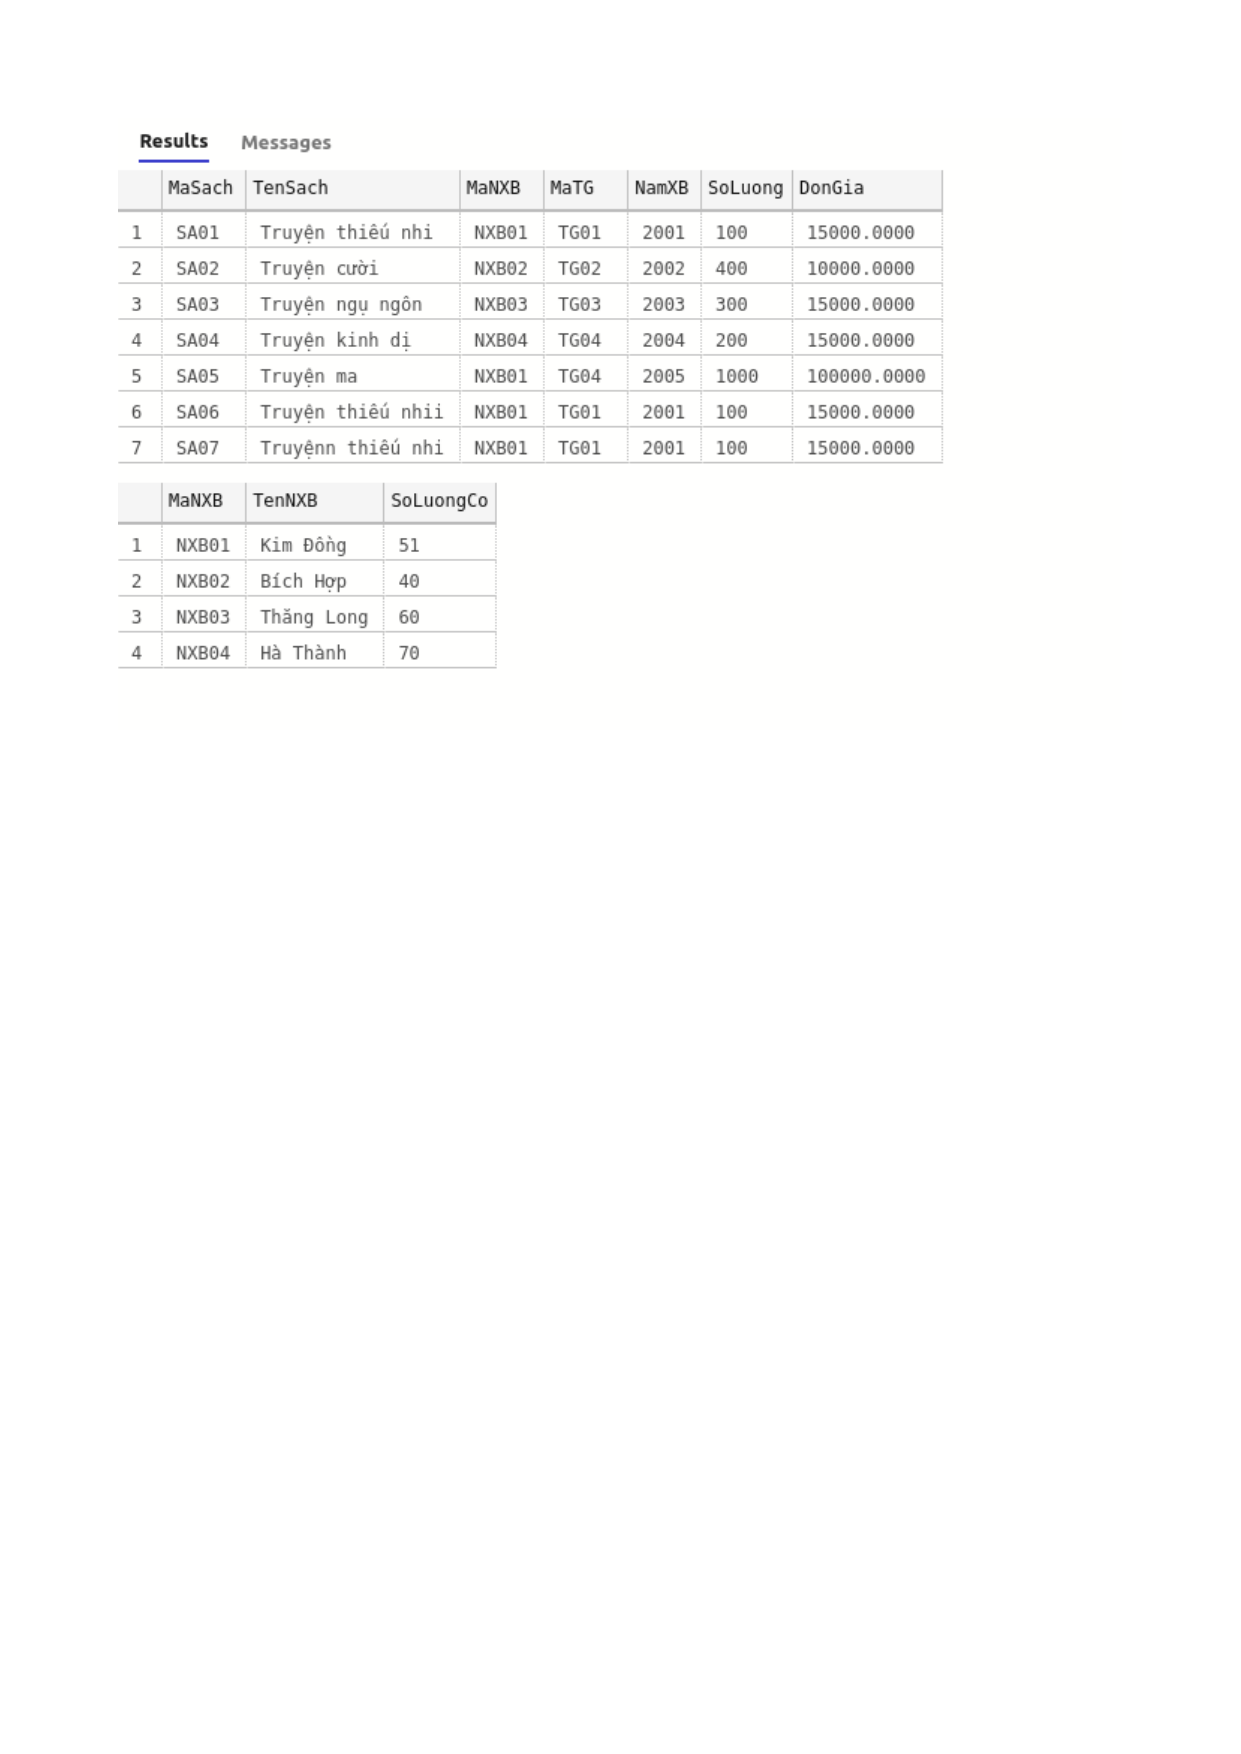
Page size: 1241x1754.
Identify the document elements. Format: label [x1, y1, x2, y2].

picture [118, 118, 1123, 730]
